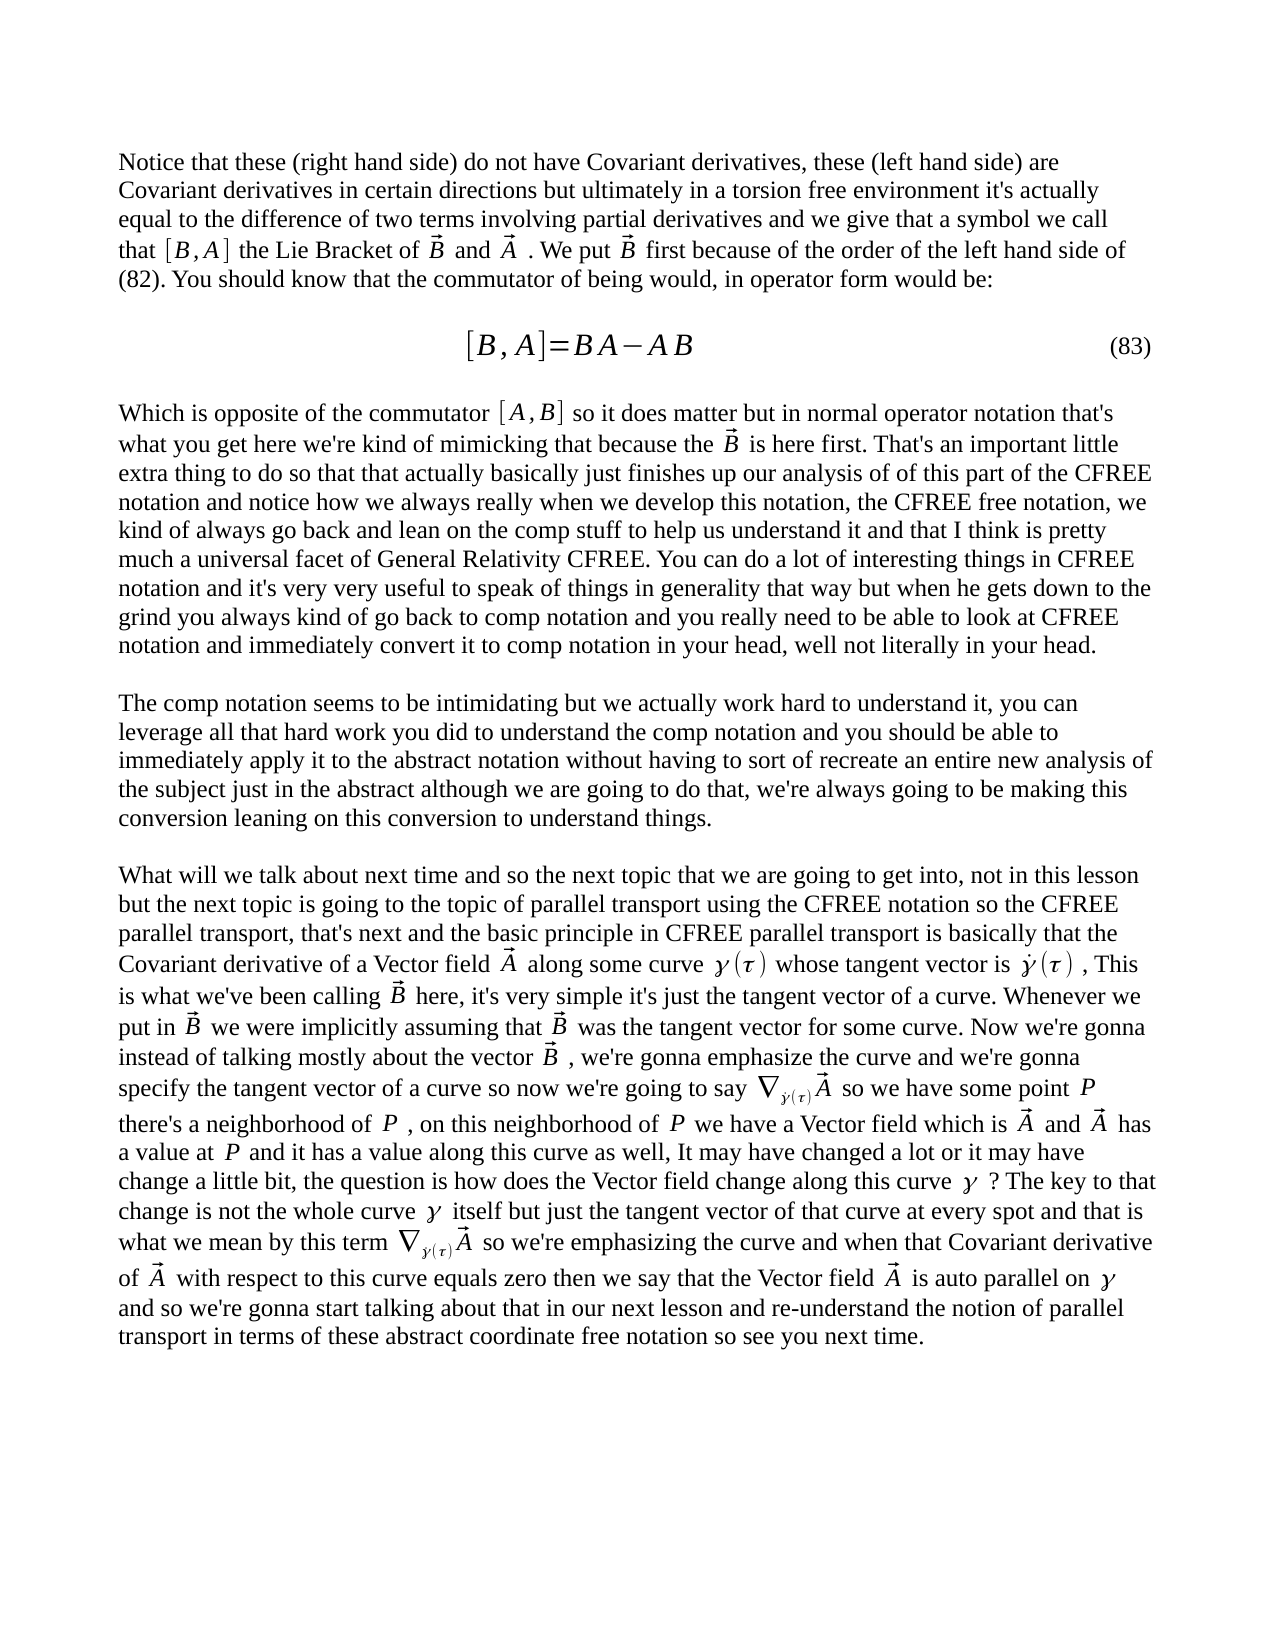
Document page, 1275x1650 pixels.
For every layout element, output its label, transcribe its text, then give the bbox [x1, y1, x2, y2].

text What will we talk about next time and so the next topic that we are going to get into, not in this lesson but the next topic is going to the topic of parallel transport using the CFREE notation so the CFREE parallel transport, that's next and the basic principle in CFREE parallel transport is basically that the [118, 860, 1157, 947]
table_header (83) [1041, 322, 1157, 369]
text Notice that these (right hand side) do not have Covariant derivatives, these (left hand side) are Covariant derivatives in certain directions but ultimately in a torsion free environment it's actually equal to the difference of two terms involving partial derivatives and we give that a symbol we call [118, 147, 1157, 233]
table_header [118, 322, 1041, 369]
text Covariant derivative of a Vector fieldalong some curvewhose tangent vector is, This is what we've been callinghere, it's very simple it's just the tangent vector of a curve. Whenever we put inwe were implicitly assuming thatwas the tangent vector for some curve. Now we're gonna instead of talking mostly about the vector, we're gonna emphasize the curve and we're gonna specify the tangent vector of a curve so now we're going to sayso we have some point there's a neighborhood of, on this neighborhood ofwe have a Vector field which isandhas a value atand it has a value along this curve as well, It may have changed a lot or it may have change a little bit, the question is how does the Vector field change along this curve? The key to that change is not the whole curveitself but just the tangent vector of that curve at every spot and that is what we mean by this termso we're emphasizing the curve and when that Covariant derivative ofwith respect to this curve equals zero then we say that the Vector fieldis auto parallel on and so we're gonna start talking about that in our next lesson and re-understand the notion of parallel transport in terms of these abstract coordinate free notation so see you next time. [118, 947, 1157, 1350]
text thatthe Lie Bracket ofand. We putfirst because of the order of the left hand side of (82). You should know that the commutator of being would, in operator form would be: [118, 233, 1157, 293]
text Which is opposite of the commutatorso it does matter but in normal operator notation that's what you get here we're kind of mimicking that because theis here first. That's an important little extra thing to do so that that actually basically just finishes up our analysis of of this part of the CFREE notation and notice how we always really when we develop this notation, the CFREE free notation, we kind of always go back and lean on the comp stuff to help us understand it and that I think is pretty much a universal facet of General Relativity CFREE. You can do a lot of interesting things in CFREE notation and it's very very useful to speak of things in generality that way but when he gets down to the grind you always kind of go back to comp notation and you really need to be able to look at CFREE notation and immediately convert it to comp notation in your head, well not literally in your head. [118, 398, 1157, 659]
text The comp notation seems to be intimidating but we actually work hard to understand it, you can leverage all that hard work you did to understand the comp notation and you should be able to immediately apply it to the abstract notation without having to sort of recreate an entire new analysis of the subject just in the abstract although we are going to do that, we're always going to be making this conversion leaning on this conversion to understand things. [118, 688, 1157, 832]
